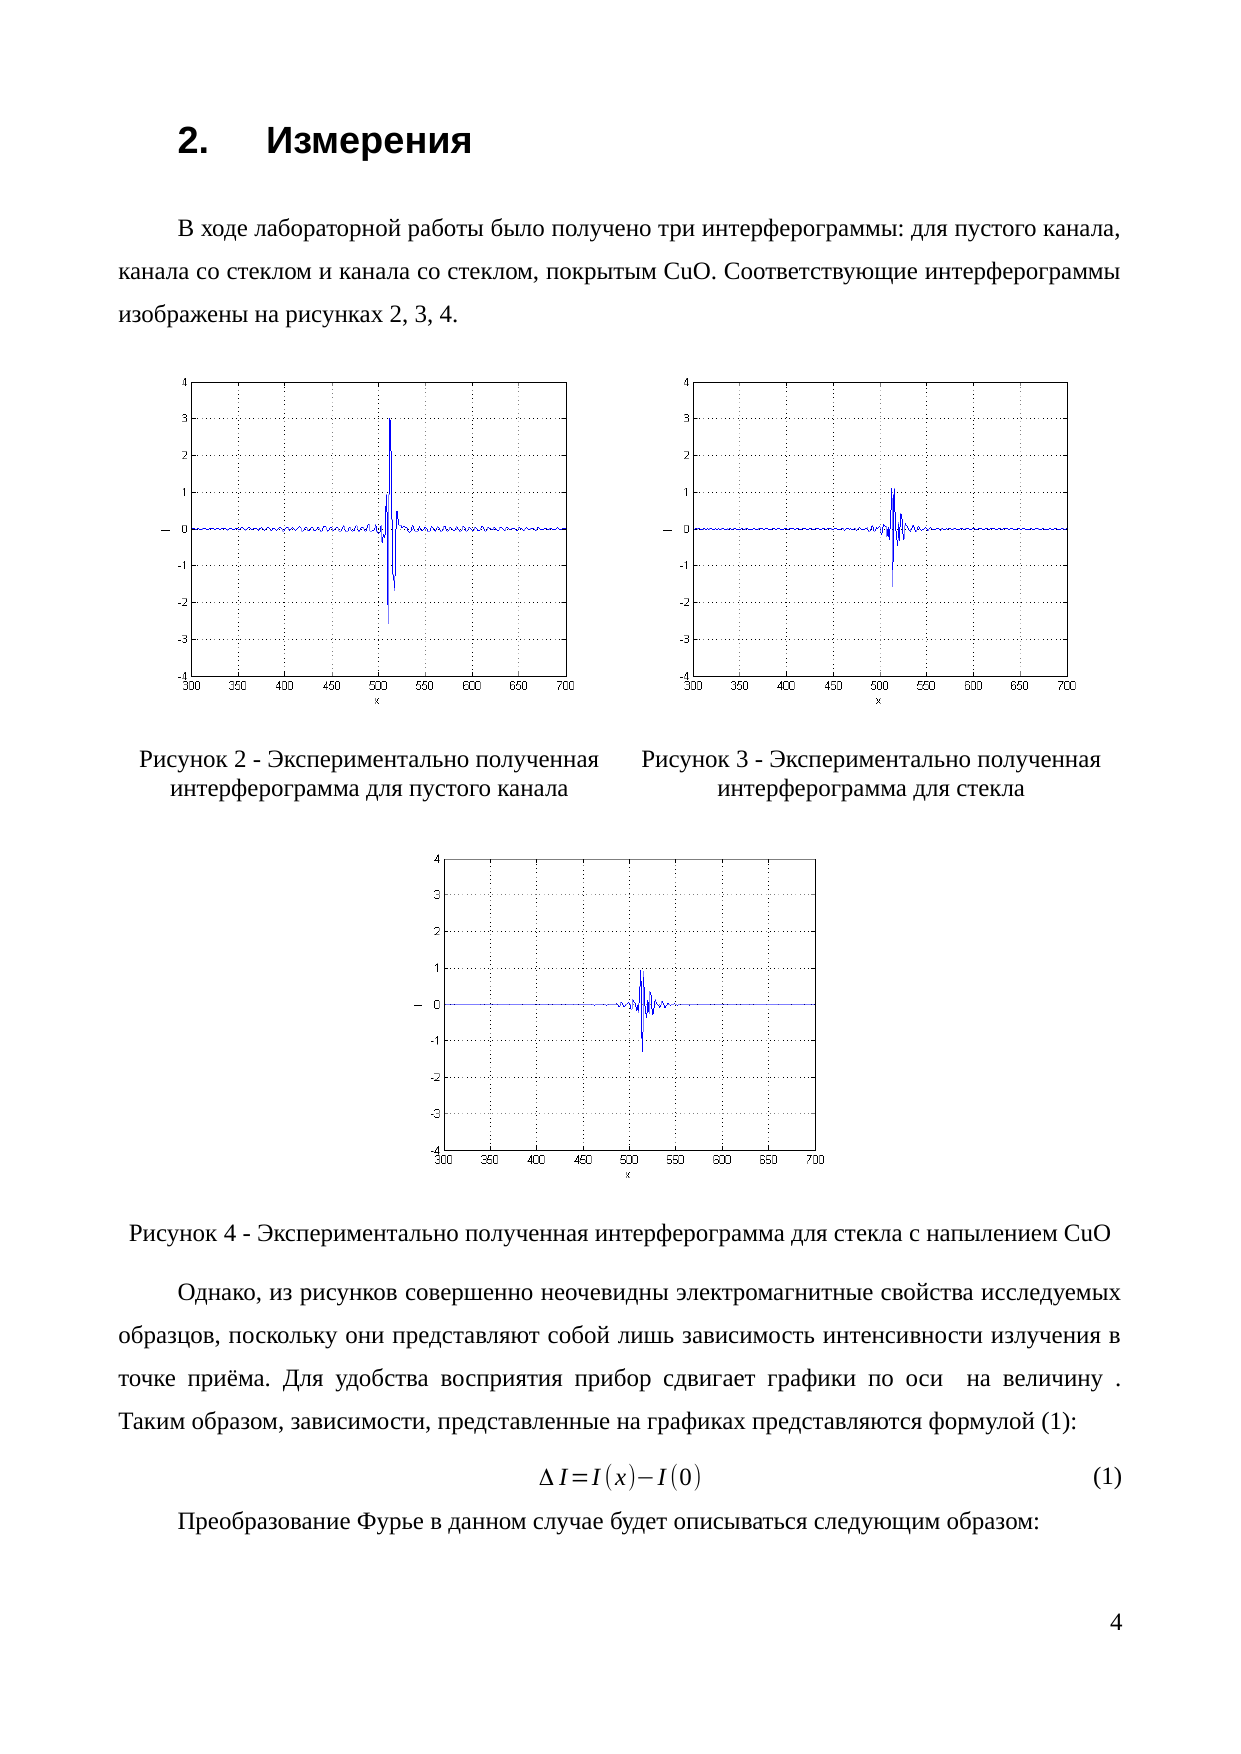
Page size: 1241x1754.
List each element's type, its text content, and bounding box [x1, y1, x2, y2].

picture [381, 831, 860, 1189]
picture [128, 354, 611, 715]
text (1) [118, 1461, 1122, 1491]
picture [630, 354, 1112, 715]
text Однако, из рисунков совершенно неочевидны электромагнитные свойства исследуемых образцов, поскольку они представляют собой лишь зависимость интенсивности излучения в точке приёма. Для удобства восприятия прибор сдвигает графики по оси на величину . Таким образом, зависимости, представленные на графиках представляются формулой (1): [118, 1277, 1122, 1435]
table_header Рисунок 2 - Экспериментально полученная интерферограмма для пустого канала [118, 354, 620, 831]
text Преобразование Фурье в данном случае будет описываться следующим образом: [118, 1506, 1122, 1534]
subtitle Измерения [118, 118, 1122, 162]
table_header Рисунок 3 - Экспериментально полученная интерферограмма для стекла [620, 354, 1122, 831]
table_cell Рисунок 4 - Экспериментально полученная интерферограмма для стекла с напылением CuO [118, 831, 1122, 1277]
text В ходе лабораторной работы было получено три интерферограммы: для пустого канала, канала со стеклом и канала со стеклом, покрытым CuO. Соответствующие интерферограммы изображены на рисунках 2, 3, 4. [118, 213, 1122, 328]
